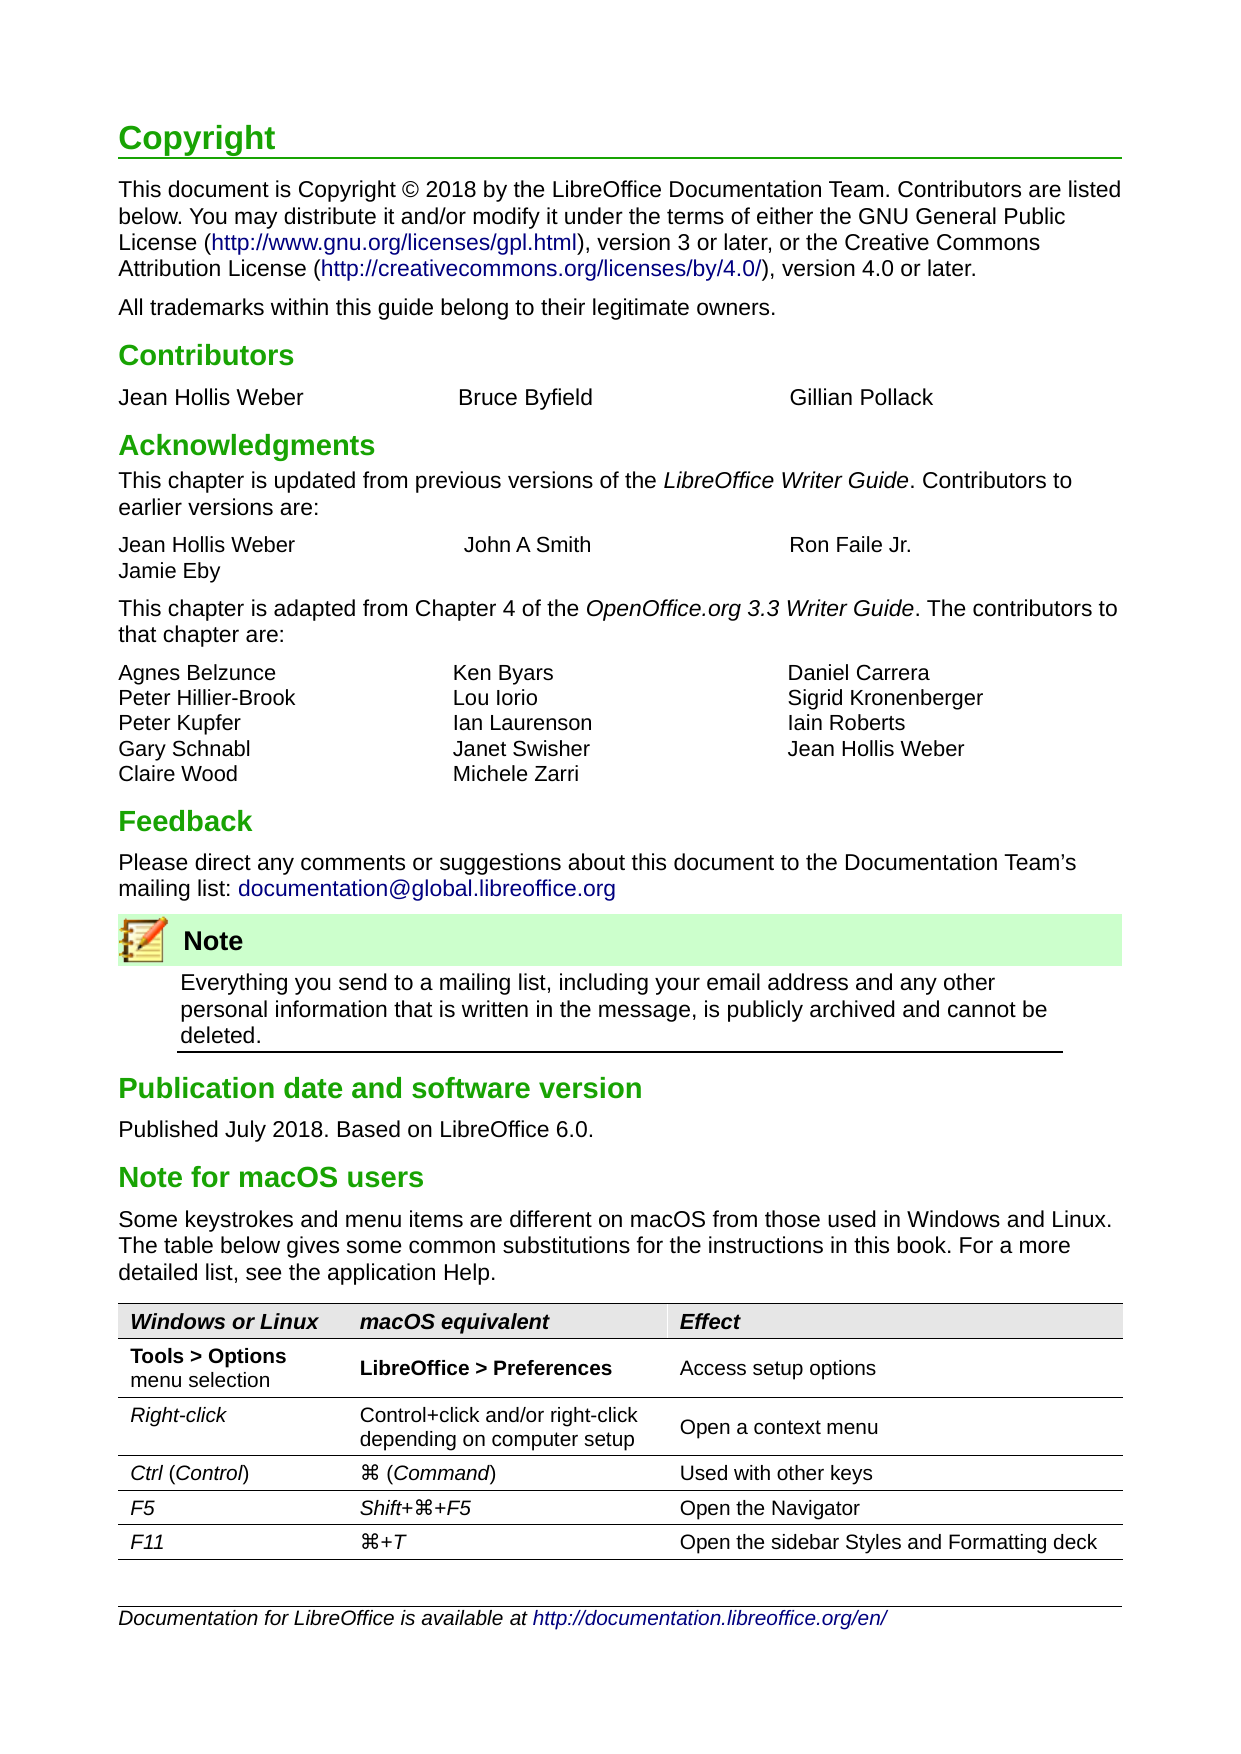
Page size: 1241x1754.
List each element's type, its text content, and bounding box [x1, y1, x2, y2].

table_cell [789, 558, 1122, 583]
subtitle Publication date and software version [118, 1071, 1122, 1104]
text All trademarks within this guide belong to their legitimate owners. [118, 294, 1122, 321]
text Please direct any comments or suggestions about this document to the Documentation Team’s mailing list: documentation@global.libreoffice.org [118, 849, 1122, 902]
table_cell [458, 558, 789, 583]
table_cell [788, 761, 1122, 786]
text Some keystrokes and menu items are different on macOS from those used in Windows and Linux. The table below gives some common substitutions for the instructions in this book. For a more detailed list, see the application Help. [118, 1206, 1122, 1285]
text Published July 2018. Based on LibreOffice 6.0. [118, 1116, 1122, 1143]
table_cell Janet Swisher [453, 735, 787, 761]
table_cell Open the Navigator [668, 1491, 1123, 1524]
table_cell Iain Roberts [788, 710, 1122, 735]
table_cell F5 [118, 1491, 348, 1524]
subtitle Contributors [118, 338, 1122, 372]
table_cell Claire Wood [118, 761, 453, 786]
table_cell Michele Zarri [453, 761, 787, 786]
table_cell ⌘ (Command) [348, 1456, 667, 1489]
table_header Effect [668, 1304, 1123, 1338]
table_cell Peter Kupfer [118, 710, 453, 735]
table_cell Lou Iorio [453, 685, 787, 710]
table_cell LibreOffice > Preferences [348, 1339, 667, 1397]
table_header macOS equivalent [348, 1304, 667, 1338]
table_header Windows or Linux [118, 1304, 348, 1338]
table_cell Open a context menu [668, 1398, 1123, 1455]
subtitle Copyright [118, 118, 1122, 157]
text This chapter is updated from previous versions of the LibreOffice Writer Guide. Contributors to earlier versions are: [118, 467, 1122, 520]
table_cell Sigrid Kronenberger [788, 685, 1122, 710]
table_header Ken Byars [453, 660, 787, 685]
table_header Bruce Byfield [458, 384, 789, 410]
table_cell Open the sidebar Styles and Formatting deck [668, 1525, 1123, 1558]
table_cell Jamie Eby [118, 558, 458, 583]
table_header Gillian Pollack [789, 384, 1122, 410]
table_header Agnes Belzunce [118, 660, 453, 685]
table_cell Jean Hollis Weber [788, 735, 1122, 761]
subtitle Note [118, 914, 1122, 966]
text This document is Copyright © 2018 by the LibreOffice Documentation Team. Contributors are listed below. You may distribute it and/or modify it under the terms of either the GNU General Public License (http://www.gnu.org/licenses/gpl.html), version 3 or later, or the Creative Commons Attribution License (http://creativecommons.org/licenses/by/4.0/), version 4.0 or later. [118, 176, 1122, 282]
table_cell Shift+⌘+F5 [348, 1491, 667, 1524]
subtitle Note for macOS users [118, 1160, 1122, 1194]
table_header Jean Hollis Weber [118, 533, 458, 558]
table_header Jean Hollis Weber [118, 384, 458, 410]
text This chapter is adapted from Chapter 4 of the OpenOffice.org 3.3 Writer Guide. The contributors to that chapter are: [118, 594, 1122, 647]
table_cell Access setup options [668, 1339, 1123, 1397]
table_header John A Smith [458, 533, 789, 558]
table_header Ron Faile Jr. [789, 533, 1122, 558]
subtitle Acknowledgments [118, 428, 1122, 461]
table_cell Right-click [118, 1398, 348, 1455]
table_cell ⌘+T [348, 1525, 667, 1558]
table_cell F11 [118, 1525, 348, 1558]
picture [119, 915, 170, 966]
table_cell Tools > Options menu selection [118, 1339, 348, 1397]
table_cell Gary Schnabl [118, 735, 453, 761]
table_header Daniel Carrera [788, 660, 1122, 685]
table_cell Ian Laurenson [453, 710, 787, 735]
table_cell Peter Hillier-Brook [118, 685, 453, 710]
text Everything you send to a mailing list, including your email address and any other personal information that is written in the message, is publicly archived and cannot be deleted. [177, 966, 1063, 1051]
subtitle Feedback [118, 803, 1122, 837]
table_cell Ctrl (Control) [118, 1456, 348, 1489]
table_cell Used with other keys [668, 1456, 1123, 1489]
table_cell Control+click and/or right-click depending on computer setup [348, 1398, 667, 1455]
